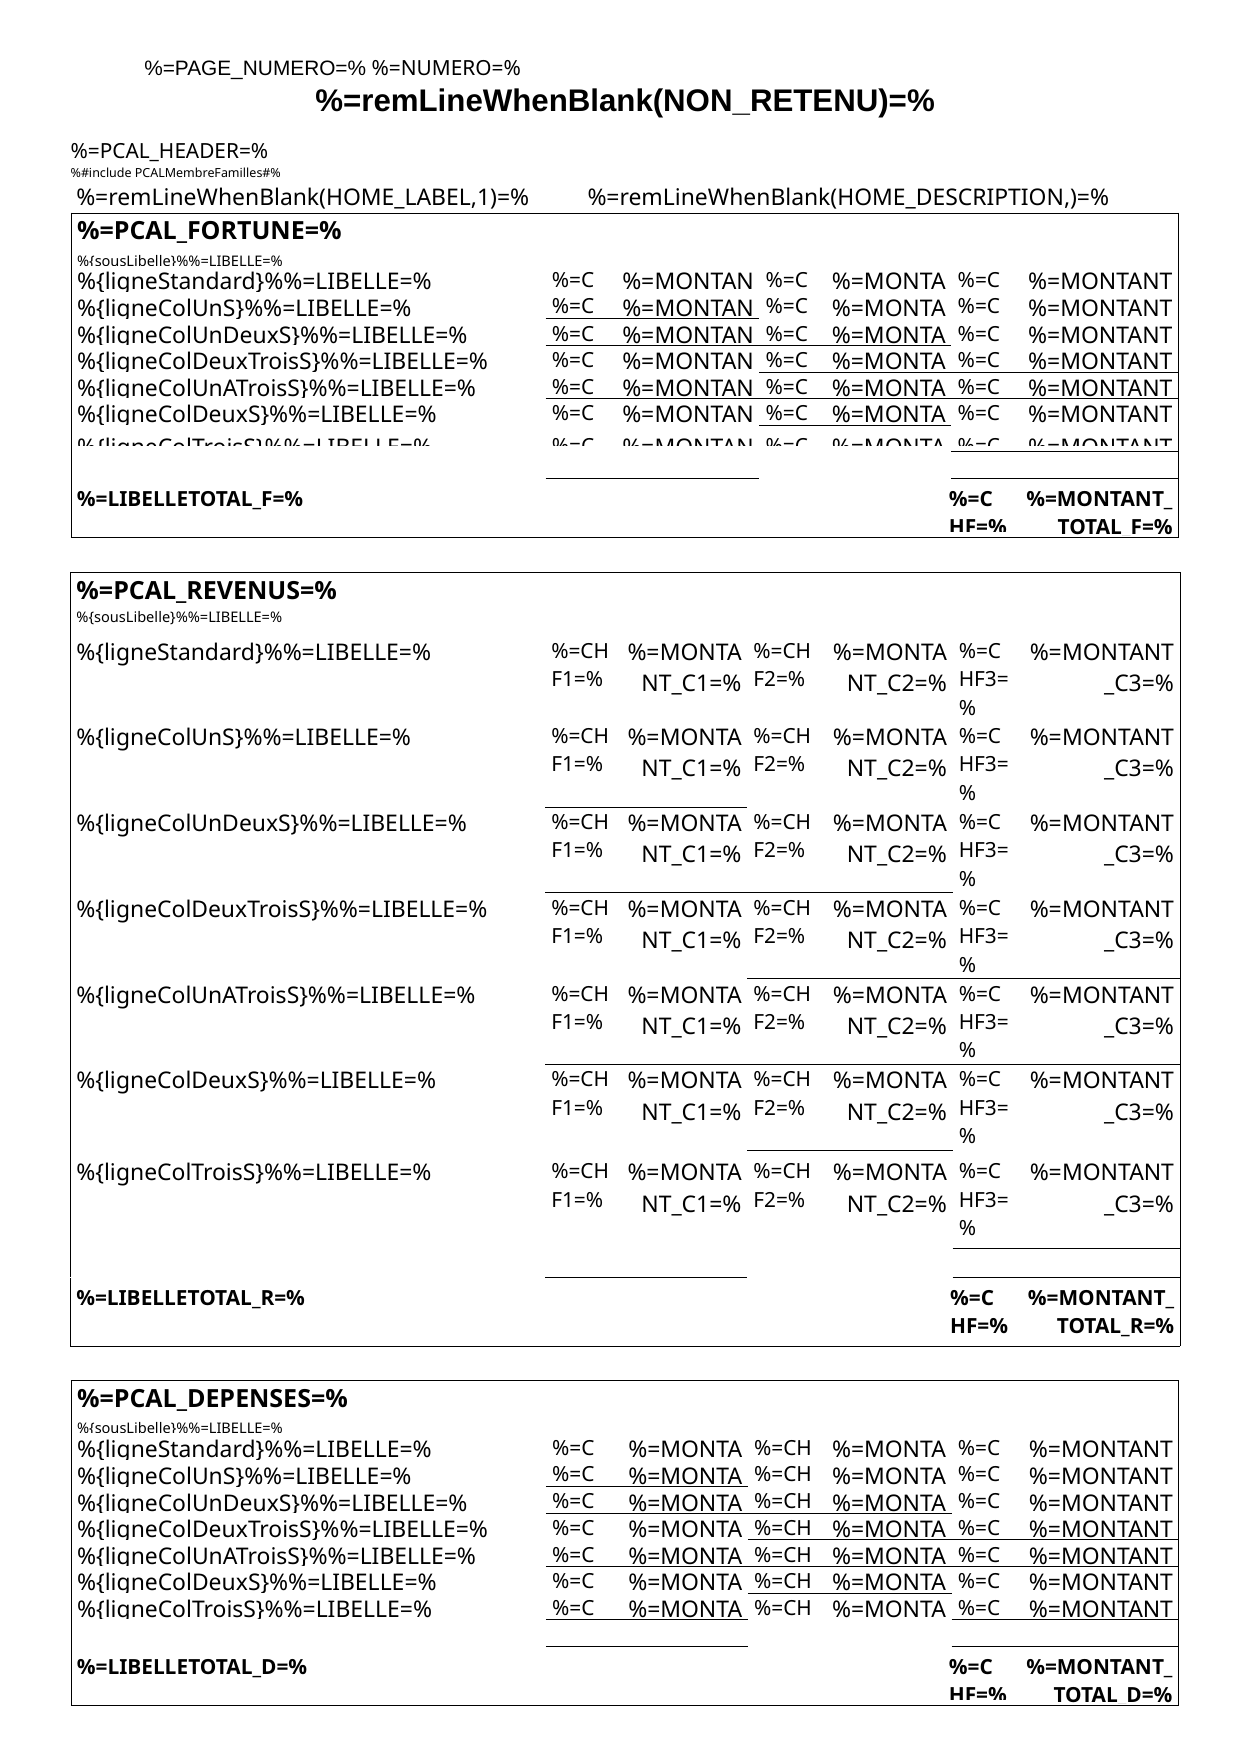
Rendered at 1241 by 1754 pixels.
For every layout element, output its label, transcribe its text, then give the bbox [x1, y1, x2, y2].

table_cell [617, 606, 747, 636]
table_cell %=MONTANT_C1=% [606, 425, 759, 451]
table_header %=CHF=% [943, 478, 1014, 537]
table_cell %=CHF3=% [952, 1460, 1021, 1486]
table_cell %=CHF2=% [747, 893, 818, 978]
table_header %=LIBELLETOTAL_F=% [72, 478, 546, 537]
table_cell %=MONTANT_C1=% [609, 1514, 748, 1539]
table_cell %=CHF3=% [951, 399, 1021, 424]
table_cell %=MONTANT_C1=% [609, 1593, 748, 1619]
table_cell %{ligneColUnDeuxS}%%=LIBELLE=% [71, 806, 545, 892]
table_cell %=CHF2=% [759, 265, 818, 292]
table_cell %=MONTANT_C2=% [819, 1567, 952, 1592]
table_cell %{sousLibelle}%%=LIBELLE=% [72, 250, 546, 265]
table_cell %{ligneColTroisS}%%=LIBELLE=% [71, 1150, 545, 1247]
table_header [789, 1278, 868, 1346]
table_cell %=MONTANT_C2=% [819, 399, 951, 424]
table_cell %=CHF2=% [748, 1594, 819, 1619]
table_cell %=CHF1=% [546, 265, 606, 292]
table_cell %=CHF1=% [546, 1433, 608, 1459]
table_cell %=CHF2=% [759, 426, 818, 451]
table_cell %=CHF1=% [545, 808, 617, 892]
table_cell %=MONTANT_C2=% [819, 1594, 952, 1619]
table_cell %=MONTANT_C2=% [819, 292, 951, 318]
table_cell %=CHF3=% [952, 1433, 1021, 1459]
table_header [546, 1647, 729, 1705]
table_cell %=CHF1=% [546, 399, 606, 424]
table_header %=CHF=% [943, 1646, 1014, 1705]
table_header [803, 1646, 862, 1705]
table_cell [1021, 1620, 1178, 1646]
table_cell %{ligneColUnATroisS}%%=LIBELLE=% [71, 978, 545, 1064]
table_cell %=CHF2=% [759, 292, 818, 318]
table_cell %=MONTANT_C2=% [818, 979, 952, 1064]
table_header [697, 1278, 788, 1346]
table_cell %=CHF3=% [952, 1513, 1021, 1539]
table_cell %=CHF3=% [953, 806, 1021, 892]
table_cell [819, 451, 951, 478]
table_cell %=MONTANT_C1=% [609, 1460, 748, 1486]
table_header %=PCAL_DEPENSES=% [72, 1381, 1178, 1418]
table_cell %=MONTANT_C2=% [819, 1514, 952, 1539]
table_cell %=CHF1=% [546, 1514, 608, 1539]
table_cell %=CHF2=% [759, 399, 818, 424]
table_cell %=MONTANT_C3=% [1021, 892, 1180, 978]
table_header %=LIBELLETOTAL_D=% [72, 1646, 546, 1705]
table_cell %=CHF3=% [952, 1486, 1021, 1513]
table_cell %=MONTANT_C2=% [819, 426, 951, 451]
table_cell %=MONTANT_C3=% [1021, 1593, 1178, 1619]
table_cell %=CHF1=% [545, 978, 617, 1064]
table_cell %=MONTANT_C1=% [606, 371, 759, 398]
table_cell %=MONTANT_C2=% [818, 636, 952, 721]
table_cell %=CHF2=% [759, 318, 818, 345]
table_cell %=CHF1=% [546, 371, 606, 398]
table_cell [1021, 452, 1178, 478]
table_cell %=MONTANT_C1=% [609, 1433, 748, 1459]
table_cell %=CHF3=% [951, 265, 1021, 292]
table_cell %=MONTANT_C3=% [1021, 721, 1180, 806]
table_cell [953, 606, 1021, 636]
table_cell [952, 1620, 1021, 1646]
table_cell %{ligneStandard}%%=LIBELLE=% [72, 1433, 546, 1459]
table_cell [1021, 606, 1180, 636]
table_header [867, 478, 943, 537]
table_cell %=MONTANT_C1=% [606, 399, 759, 424]
text %=remLineWhenBlank(NON_RETENU)=% [70, 82, 1180, 118]
table_cell [748, 1619, 819, 1646]
table_cell %{ligneColTroisS}%%=LIBELLE=% [72, 1593, 546, 1619]
table_cell %=CHF2=% [747, 721, 818, 806]
table_cell %{ligneColUnS}%%=LIBELLE=% [71, 721, 545, 806]
table_cell %=CHF1=% [545, 1150, 617, 1247]
table_cell %=MONTANT_C3=% [1021, 425, 1178, 451]
table_cell %=MONTANT_C3=% [1021, 1065, 1180, 1150]
table_cell [609, 1620, 748, 1646]
table_cell [606, 451, 759, 478]
table_cell %=MONTANT_C1=% [609, 1539, 748, 1566]
table_cell %=CHF1=% [546, 319, 606, 345]
text %#include PCALMembreFamilles#% [70, 164, 1180, 181]
table_cell %{ligneColUnS}%%=LIBELLE=% [72, 1460, 546, 1486]
table_cell [617, 1248, 747, 1277]
table_cell %=MONTANT_C3=% [1021, 1486, 1178, 1513]
table_cell [72, 1619, 546, 1646]
table_cell %=CHF3=% [953, 721, 1021, 806]
table_cell %=CHF2=% [747, 979, 818, 1064]
table_cell %=MONTANT_C2=% [819, 1460, 952, 1486]
table_cell %=CHF2=% [747, 1151, 818, 1247]
table_cell %=MONTANT_C3=% [1021, 1460, 1178, 1486]
table_cell %{ligneColDeuxS}%%=LIBELLE=% [72, 398, 546, 424]
table_cell %=CHF3=% [953, 636, 1021, 721]
text %=PAGE_NUMERO=% %=NUMERO=% [70, 25, 1180, 82]
table_cell %=MONTANT_C3=% [1021, 1513, 1178, 1539]
table_cell %=CHF1=% [546, 292, 606, 318]
table_cell %=CHF3=% [951, 292, 1021, 318]
table_cell %{ligneColDeuxS}%%=LIBELLE=% [71, 1064, 545, 1150]
table_cell %=CHF3=% [951, 345, 1021, 371]
table_cell [759, 250, 818, 265]
table_cell %=CHF1=% [546, 1539, 608, 1566]
table_cell %{ligneColUnATroisS}%%=LIBELLE=% [72, 1539, 546, 1566]
table_cell [72, 451, 546, 478]
table_cell %=CHF1=% [546, 1593, 608, 1619]
table_header %=CHF=% [944, 1278, 1015, 1346]
table_cell [545, 1248, 617, 1277]
table_cell %=CHF2=% [759, 346, 818, 371]
table_cell %=MONTANT_C1=% [617, 893, 747, 978]
table_cell [951, 250, 1021, 265]
table_cell %=MONTANT_C3=% [1021, 345, 1178, 371]
table_cell [747, 606, 818, 636]
table_cell %=MONTANT_C3=% [1021, 373, 1178, 398]
table_cell %=CHF1=% [545, 893, 617, 978]
table_cell %=CHF3=% [953, 979, 1021, 1064]
table_cell %=MONTANT_C3=% [1021, 979, 1180, 1064]
table_cell %=CHF3=% [952, 1540, 1021, 1566]
table_cell %=CHF3=% [951, 318, 1021, 345]
table_cell %=CHF2=% [748, 1460, 819, 1486]
table_cell %{ligneColDeuxTroisS}%%=LIBELLE=% [72, 1513, 546, 1539]
table_cell %=CHF3=% [953, 1150, 1021, 1247]
table_cell [759, 451, 818, 478]
table_cell %{ligneColUnDeuxS}%%=LIBELLE=% [72, 318, 546, 345]
table_cell [747, 1248, 818, 1277]
table_cell %=MONTANT_C3=% [1021, 292, 1178, 318]
table_header [868, 1278, 944, 1346]
table_cell %=MONTANT_C1=% [606, 346, 759, 371]
table_cell [546, 451, 606, 478]
table_cell %=MONTANT_C3=% [1021, 1567, 1178, 1592]
table_cell %=CHF3=% [952, 1593, 1021, 1619]
table_cell %=MONTANT_C1=% [609, 1487, 748, 1513]
table_cell %=MONTANT_C2=% [818, 721, 952, 806]
table_cell [606, 250, 759, 265]
table_cell %{sousLibelle}%%=LIBELLE=% [72, 1418, 1178, 1433]
table_cell %=MONTANT_C2=% [819, 265, 951, 292]
table_header %=PCAL_REVENUS=% [71, 573, 1180, 606]
table_cell %=MONTANT_C3=% [1021, 1433, 1178, 1459]
table_cell [818, 1248, 952, 1277]
table_cell %=CHF2=% [759, 373, 818, 398]
table_cell %=CHF1=% [545, 1065, 617, 1150]
table_cell %=MONTANT_C2=% [819, 1433, 952, 1459]
table_header %=LIBELLETOTAL_R=% [71, 1278, 546, 1346]
table_cell %=MONTANT_C3=% [1021, 265, 1178, 292]
table_cell %=CHF3=% [953, 892, 1021, 978]
table_cell %=MONTANT_C3=% [1021, 318, 1178, 345]
table_cell [1021, 1249, 1180, 1277]
table_cell %=CHF3=% [951, 425, 1021, 451]
table_cell [546, 250, 606, 265]
table_cell [953, 1249, 1021, 1277]
table_cell %=CHF1=% [545, 721, 617, 806]
table_cell [71, 1248, 545, 1277]
table_cell %=MONTANT_C2=% [819, 318, 951, 345]
table_cell %=MONTANT_C1=% [617, 808, 747, 892]
table_cell %{ligneColDeuxTroisS}%%=LIBELLE=% [71, 892, 545, 978]
table_cell %=CHF2=% [748, 1486, 819, 1513]
table_cell %=MONTANT_C1=% [617, 1150, 747, 1247]
table_cell %=CHF1=% [546, 346, 606, 371]
table_cell %=MONTANT_C1=% [617, 1065, 747, 1150]
table_cell %{ligneColUnS}%%=LIBELLE=% [72, 292, 546, 318]
table_cell [546, 1620, 608, 1646]
table_cell %=MONTANT_C3=% [1021, 636, 1180, 721]
table_cell %=MONTANT_C1=% [617, 978, 747, 1064]
table_cell %=MONTANT_C2=% [819, 346, 951, 371]
table_cell %=MONTANT_C3=% [1021, 806, 1180, 892]
table_header [729, 1646, 803, 1705]
table_cell %=CHF1=% [546, 1460, 608, 1486]
table_header %=MONTANT_TOTAL_F=% [1014, 479, 1178, 537]
table_cell %=CHF1=% [545, 636, 617, 721]
table_cell %=MONTANT_C2=% [818, 806, 952, 892]
table_cell %=MONTANT_C1=% [606, 319, 759, 345]
table_cell %=CHF2=% [747, 636, 818, 721]
table_cell %=MONTANT_C2=% [818, 1065, 952, 1150]
table_cell %=CHF2=% [748, 1567, 819, 1592]
table_cell %{ligneStandard}%%=LIBELLE=% [71, 636, 545, 721]
table_cell %{sousLibelle}%%=LIBELLE=% [71, 606, 545, 636]
table_cell [951, 452, 1021, 478]
table_cell %=MONTANT_C2=% [818, 893, 952, 978]
table_cell %=MONTANT_C1=% [606, 265, 759, 292]
table_cell %=MONTANT_C2=% [819, 1486, 952, 1513]
table_cell [1021, 250, 1178, 265]
table_cell %=MONTANT_C1=% [606, 292, 759, 318]
table_cell %{ligneColDeuxS}%%=LIBELLE=% [72, 1566, 546, 1592]
table_header %=PCAL_FORTUNE=% [72, 214, 1178, 250]
table_header [862, 1646, 943, 1705]
table_cell %{ligneColUnATroisS}%%=LIBELLE=% [72, 371, 546, 398]
text %=PCAL_HEADER=% [70, 136, 1180, 164]
table_cell %=CHF3=% [951, 373, 1021, 398]
table_cell %{ligneColTroisS}%%=LIBELLE=% [72, 425, 546, 451]
table_cell %{ligneStandard}%%=LIBELLE=% [72, 265, 546, 292]
table_cell %=MONTANT_C2=% [819, 1540, 952, 1566]
table_cell [818, 606, 952, 636]
table_cell [545, 606, 617, 636]
table_cell %=MONTANT_C2=% [819, 373, 951, 398]
table_cell %=CHF1=% [546, 1487, 608, 1513]
table_header [546, 1278, 697, 1346]
table_header %=MONTANT_TOTAL_R=% [1015, 1278, 1180, 1346]
table_cell [819, 250, 951, 265]
table_header [546, 479, 696, 537]
table_cell %=CHF2=% [747, 1065, 818, 1150]
table_cell %=CHF3=% [953, 1065, 1021, 1150]
table_cell %=MONTANT_C3=% [1021, 1540, 1178, 1566]
table_cell %=CHF1=% [546, 1567, 608, 1592]
table_header %=MONTANT_TOTAL_D=% [1014, 1647, 1178, 1705]
table_cell %=CHF1=% [546, 425, 606, 451]
text %=remLineWhenBlank(HOME_LABEL,1)=% %=remLineWhenBlank(HOME_DESCRIPTION,)=% [70, 181, 1180, 212]
table_cell %=CHF2=% [748, 1433, 819, 1459]
table_cell %=MONTANT_C1=% [617, 636, 747, 721]
table_cell %=MONTANT_C2=% [818, 1151, 952, 1247]
table_cell %=CHF2=% [748, 1540, 819, 1566]
table_header [788, 478, 867, 537]
table_cell %=MONTANT_C3=% [1021, 399, 1178, 424]
table_cell %=CHF2=% [748, 1514, 819, 1539]
table_cell %=MONTANT_C1=% [609, 1567, 748, 1592]
table_cell %{ligneColUnDeuxS}%%=LIBELLE=% [72, 1486, 546, 1513]
table_cell %=CHF2=% [747, 806, 818, 892]
table_cell %=MONTANT_C1=% [617, 721, 747, 806]
table_header [696, 478, 788, 537]
table_cell [819, 1619, 952, 1646]
table_cell %{ligneColDeuxTroisS}%%=LIBELLE=% [72, 345, 546, 371]
table_cell %=MONTANT_C3=% [1021, 1150, 1180, 1247]
table_cell %=CHF3=% [952, 1567, 1021, 1592]
